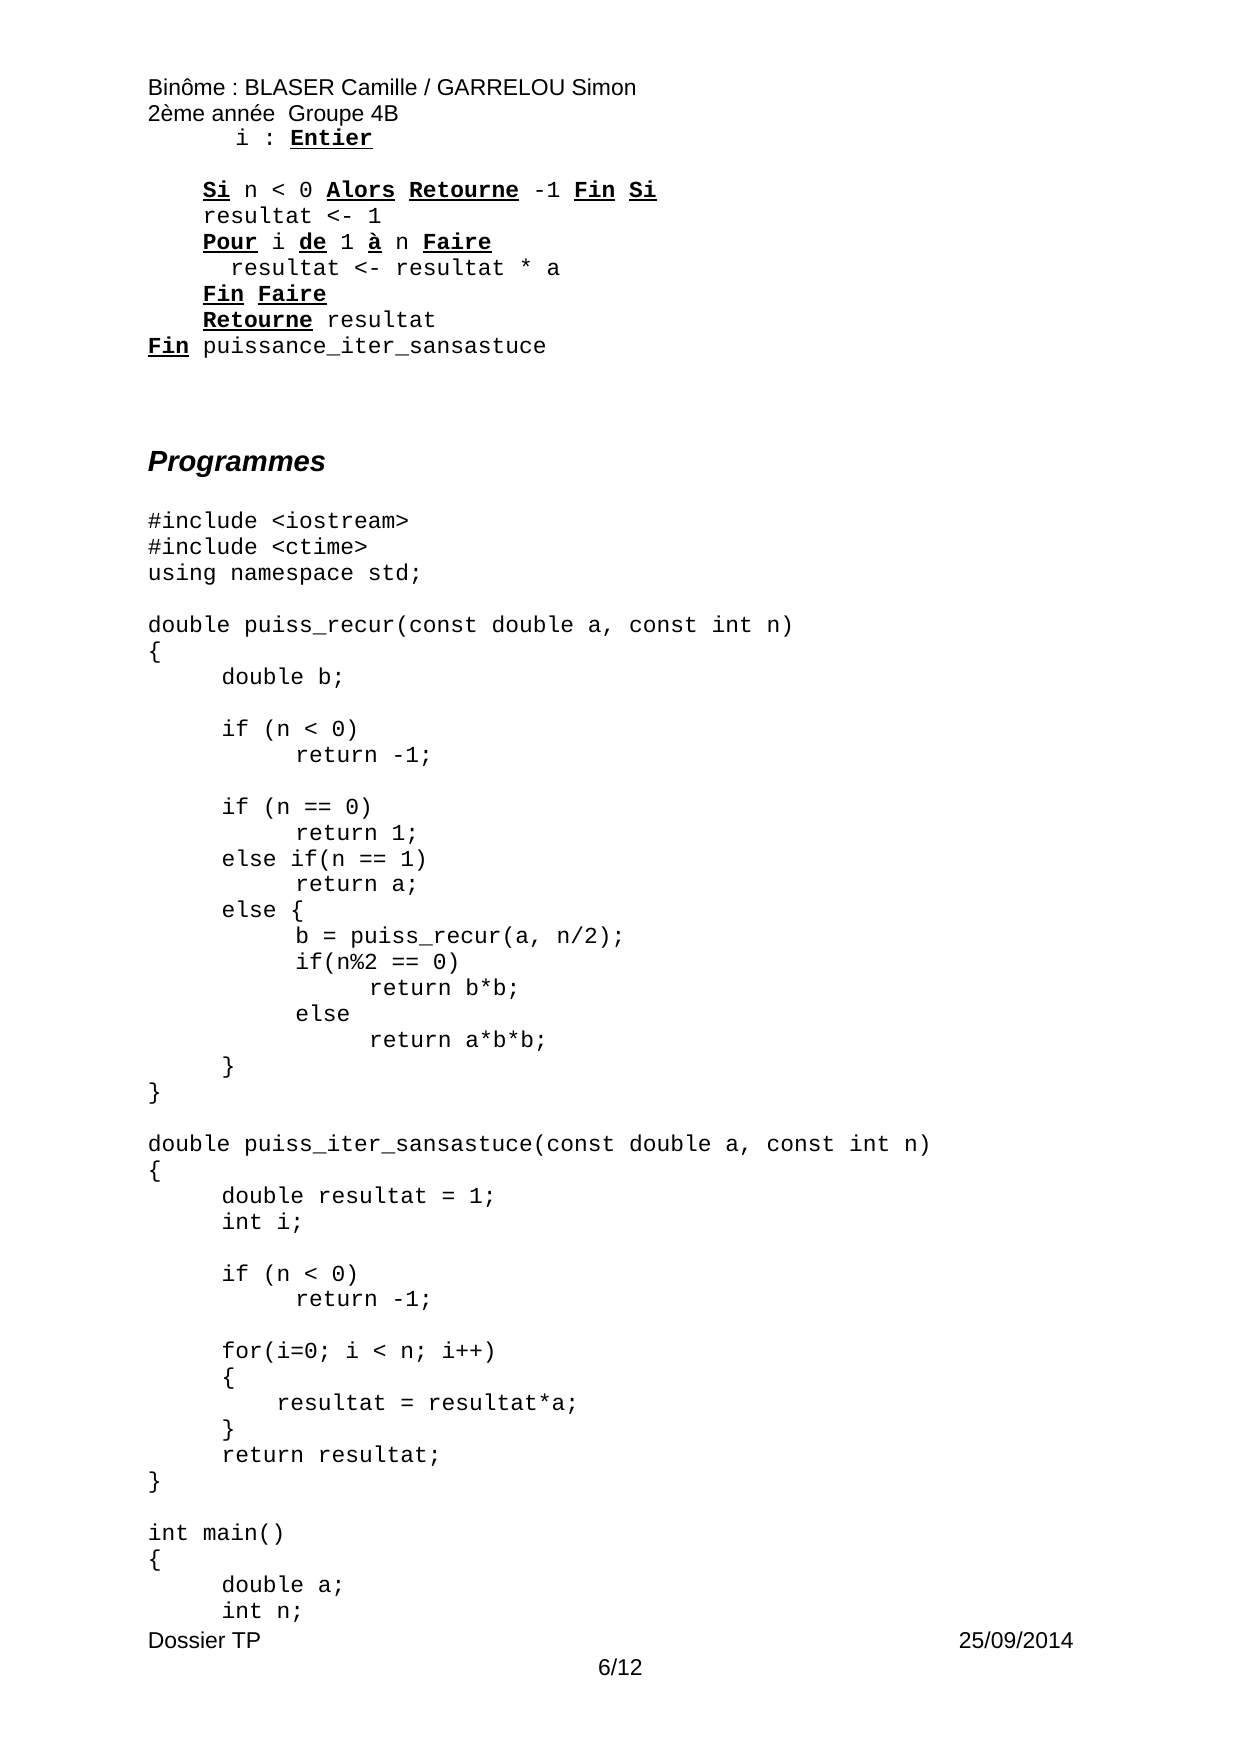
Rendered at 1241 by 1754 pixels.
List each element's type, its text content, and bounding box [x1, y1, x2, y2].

text else if(n == 1) [148, 847, 1093, 873]
text int i; [148, 1210, 1093, 1236]
text if (n == 0) [148, 795, 1093, 821]
text return a; [148, 873, 1093, 899]
text if (n < 0) [148, 717, 1093, 743]
text } [148, 1080, 1093, 1106]
text int n; [148, 1599, 1093, 1625]
text Si n < 0 Alors Retourne -1 Fin Si [148, 178, 1093, 204]
text double a; [148, 1573, 1093, 1599]
text } [148, 1417, 1093, 1443]
text return -1; [148, 1288, 1093, 1314]
text { [148, 1158, 1093, 1184]
text if(n%2 == 0) [148, 951, 1093, 977]
text return resultat; [148, 1443, 1093, 1469]
text for(i=0; i < n; i++) [148, 1340, 1093, 1366]
text Fin Faire [148, 282, 1093, 308]
text return b*b; [148, 977, 1093, 1002]
text if (n < 0) [148, 1262, 1093, 1288]
text using namespace std; [148, 562, 1093, 587]
text return 1; [148, 821, 1093, 847]
text b = puiss_recur(a, n/2); [148, 925, 1093, 951]
subtitle Programmes [148, 443, 1093, 477]
text else [148, 1002, 1093, 1028]
text return a*b*b; [148, 1028, 1093, 1054]
text resultat = resultat*a; [148, 1392, 1093, 1417]
text { [148, 639, 1093, 665]
text double resultat = 1; [148, 1184, 1093, 1210]
text Fin puissance_iter_sansastuce [148, 334, 1093, 360]
text Pour i de 1 à n Faire [148, 230, 1093, 256]
text i : Entier [148, 127, 1093, 152]
text Retourne resultat [148, 308, 1093, 334]
text #include <iostream> [148, 510, 1093, 536]
text double puiss_recur(const double a, const int n) [148, 613, 1093, 639]
text #include <ctime> [148, 536, 1093, 562]
text double b; [148, 665, 1093, 691]
text } [148, 1469, 1093, 1495]
text { [148, 1547, 1093, 1573]
text double puiss_iter_sansastuce(const double a, const int n) [148, 1132, 1093, 1158]
text } [148, 1054, 1093, 1080]
text { [148, 1366, 1093, 1392]
text int main() [148, 1521, 1093, 1547]
text else { [148, 899, 1093, 925]
text return -1; [148, 743, 1093, 769]
text resultat <- 1 [148, 204, 1093, 230]
text resultat <- resultat * a [148, 256, 1093, 282]
